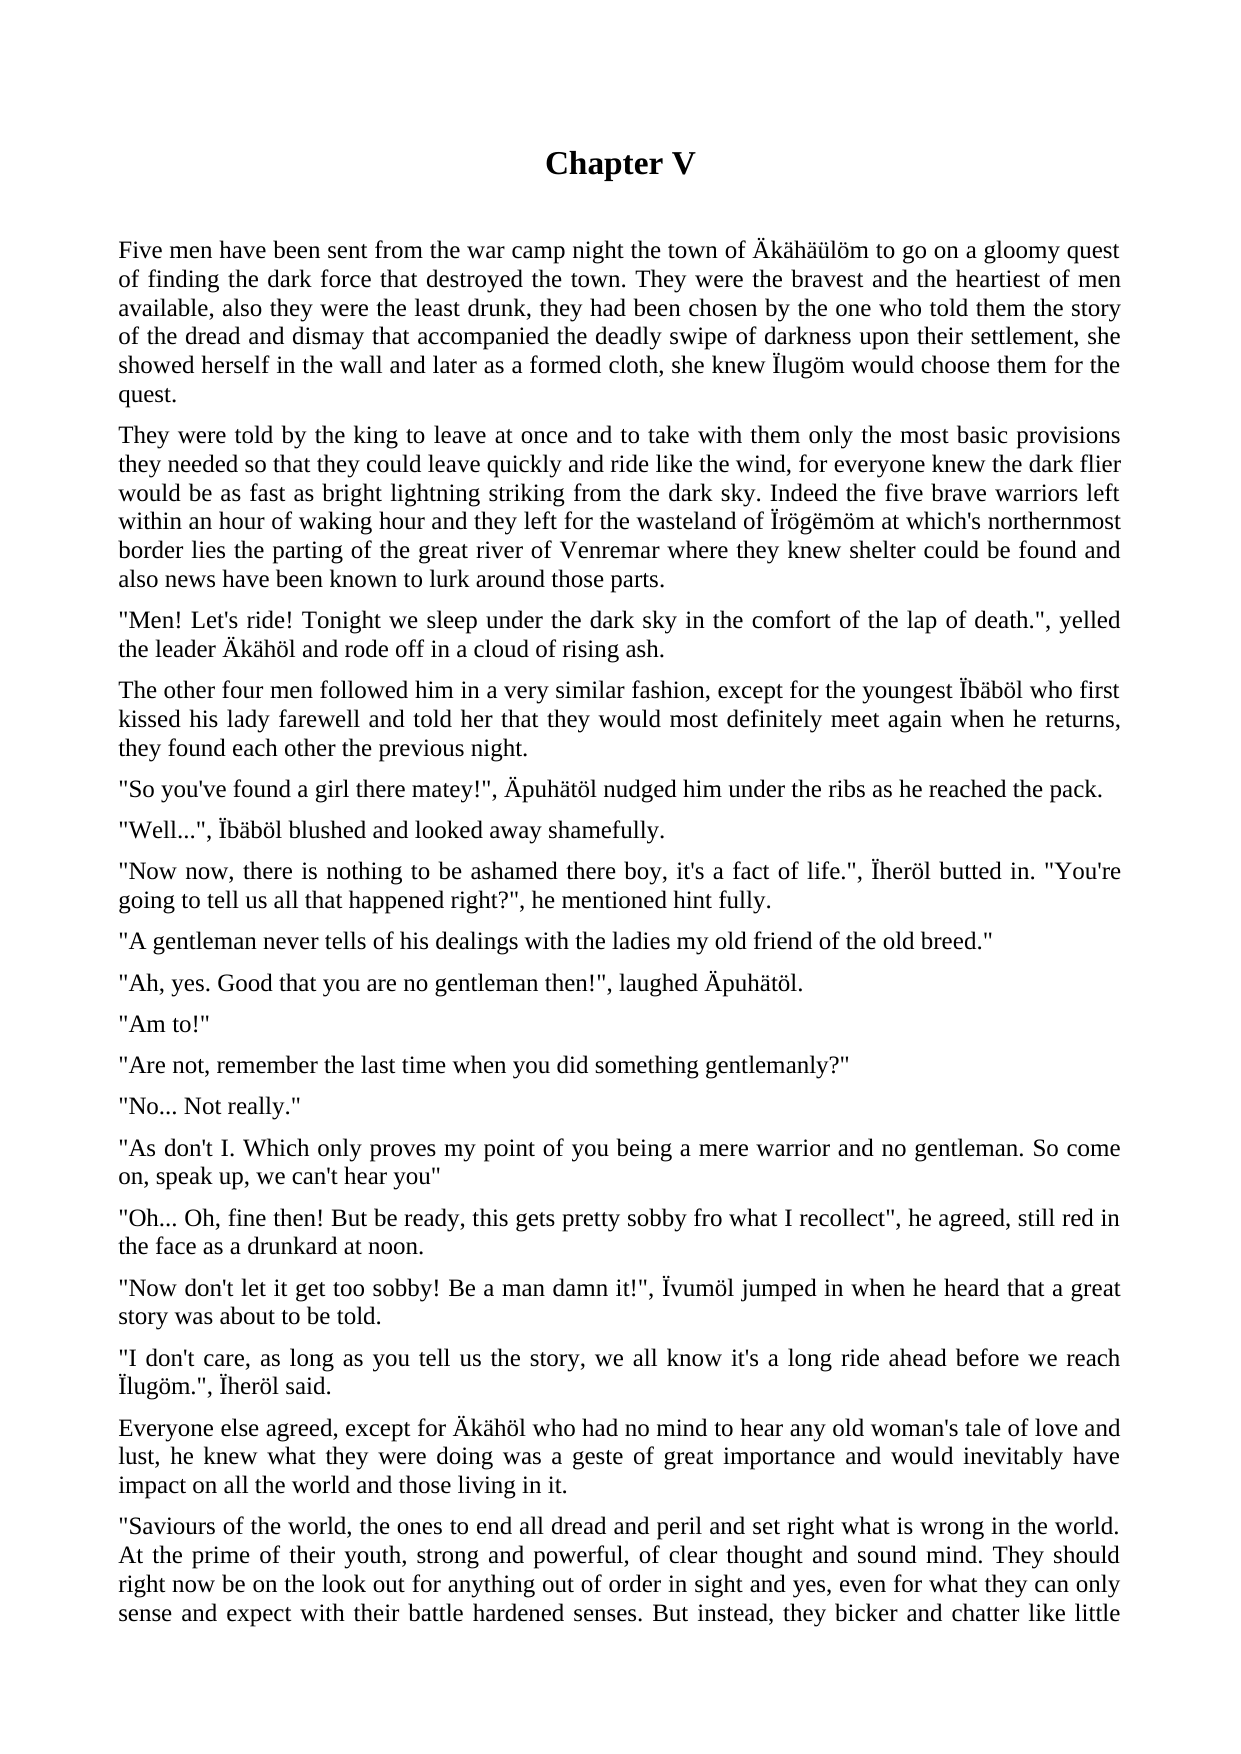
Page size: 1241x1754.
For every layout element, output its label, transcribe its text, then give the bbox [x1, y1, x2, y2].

text "I don't care, as long as you tell us the story, we all know it's a long ride ahead before we reach Ïlugöm.", Ïheröl said. [118, 1343, 1122, 1400]
text "A gentleman never tells of his dealings with the ladies my old friend of the old breed." [118, 926, 1122, 955]
text The other four men followed him in a very similar fashion, except for the youngest Ïbäböl who first kissed his lady farewell and told her that they would most definitely meet again when he returns, they found each other the previous night. [118, 675, 1122, 761]
text "Now don't let it get too sobby! Be a man damn it!", Ïvumöl jumped in when he heard that a great story was about to be told. [118, 1273, 1122, 1330]
text Everyone else agreed, except for Äkähöl who had no mind to hear any old woman's tale of love and lust, he knew what they were doing was a geste of great importance and would inevitably have impact on all the world and those living in it. [118, 1413, 1122, 1499]
text "Are not, remember the last time when you did something gentlemanly?" [118, 1050, 1122, 1079]
text "Well...", Ïbäböl blushed and looked away shamefully. [118, 815, 1122, 844]
subtitle Chapter V [118, 143, 1122, 181]
text They were told by the king to leave at once and to take with them only the most basic provisions they needed so that they could leave quickly and ride like the wind, for everyone knew the dark flier would be as fast as bright lightning striking from the dark sky. Indeed the five brave warriors left within an hour of waking hour and they left for the wasteland of Ïrögëmöm at which's northernmost border lies the parting of the great river of Venremar where they knew shelter could be found and also news have been known to lurk around those parts. [118, 420, 1122, 593]
text "Ah, yes. Good that you are no gentleman then!", laughed Äpuhätöl. [118, 968, 1122, 996]
text "Oh... Oh, fine then! But be ready, this gets pretty sobby fro what I recollect", he agreed, still red in the face as a drunkard at noon. [118, 1203, 1122, 1260]
text "Am to!" [118, 1009, 1122, 1038]
text "As don't I. Which only proves my point of you being a mere warrior and no gentleman. So come on, speak up, we can't hear you" [118, 1133, 1122, 1190]
text "Now now, there is nothing to be ashamed there boy, it's a fact of life.", Ïheröl butted in. "You're going to tell us all that happened right?", he mentioned hint fully. [118, 856, 1122, 914]
text "So you've found a girl there matey!", Äpuhätöl nudged him under the ribs as he reached the pack. [118, 774, 1122, 803]
text "Men! Let's ride! Tonight we sleep under the dark sky in the comfort of the lap of death.", yelled the leader Äkähöl and rode off in a cloud of rising ash. [118, 605, 1122, 663]
text Five men have been sent from the war camp night the town of Äkähäülöm to go on a gloomy quest of finding the dark force that destroyed the town. They were the bravest and the heartiest of men available, also they were the least drunk, they had been chosen by the one who told them the story of the dread and dismay that accompanied the deadly swipe of darkness upon their settlement, she showed herself in the wall and later as a formed cloth, she knew Ïlugöm would choose them for the quest. [118, 235, 1122, 408]
text "No... Not really." [118, 1091, 1122, 1120]
text "Saviours of the world, the ones to end all dread and peril and set right what is wrong in the world. At the prime of their youth, strong and powerful, of clear thought and sound mind. They should right now be on the look out for anything out of order in sight and yes, even for what they can only sense and expect with their battle hardened senses. But instead, they bicker and chatter like little [118, 1511, 1122, 1626]
